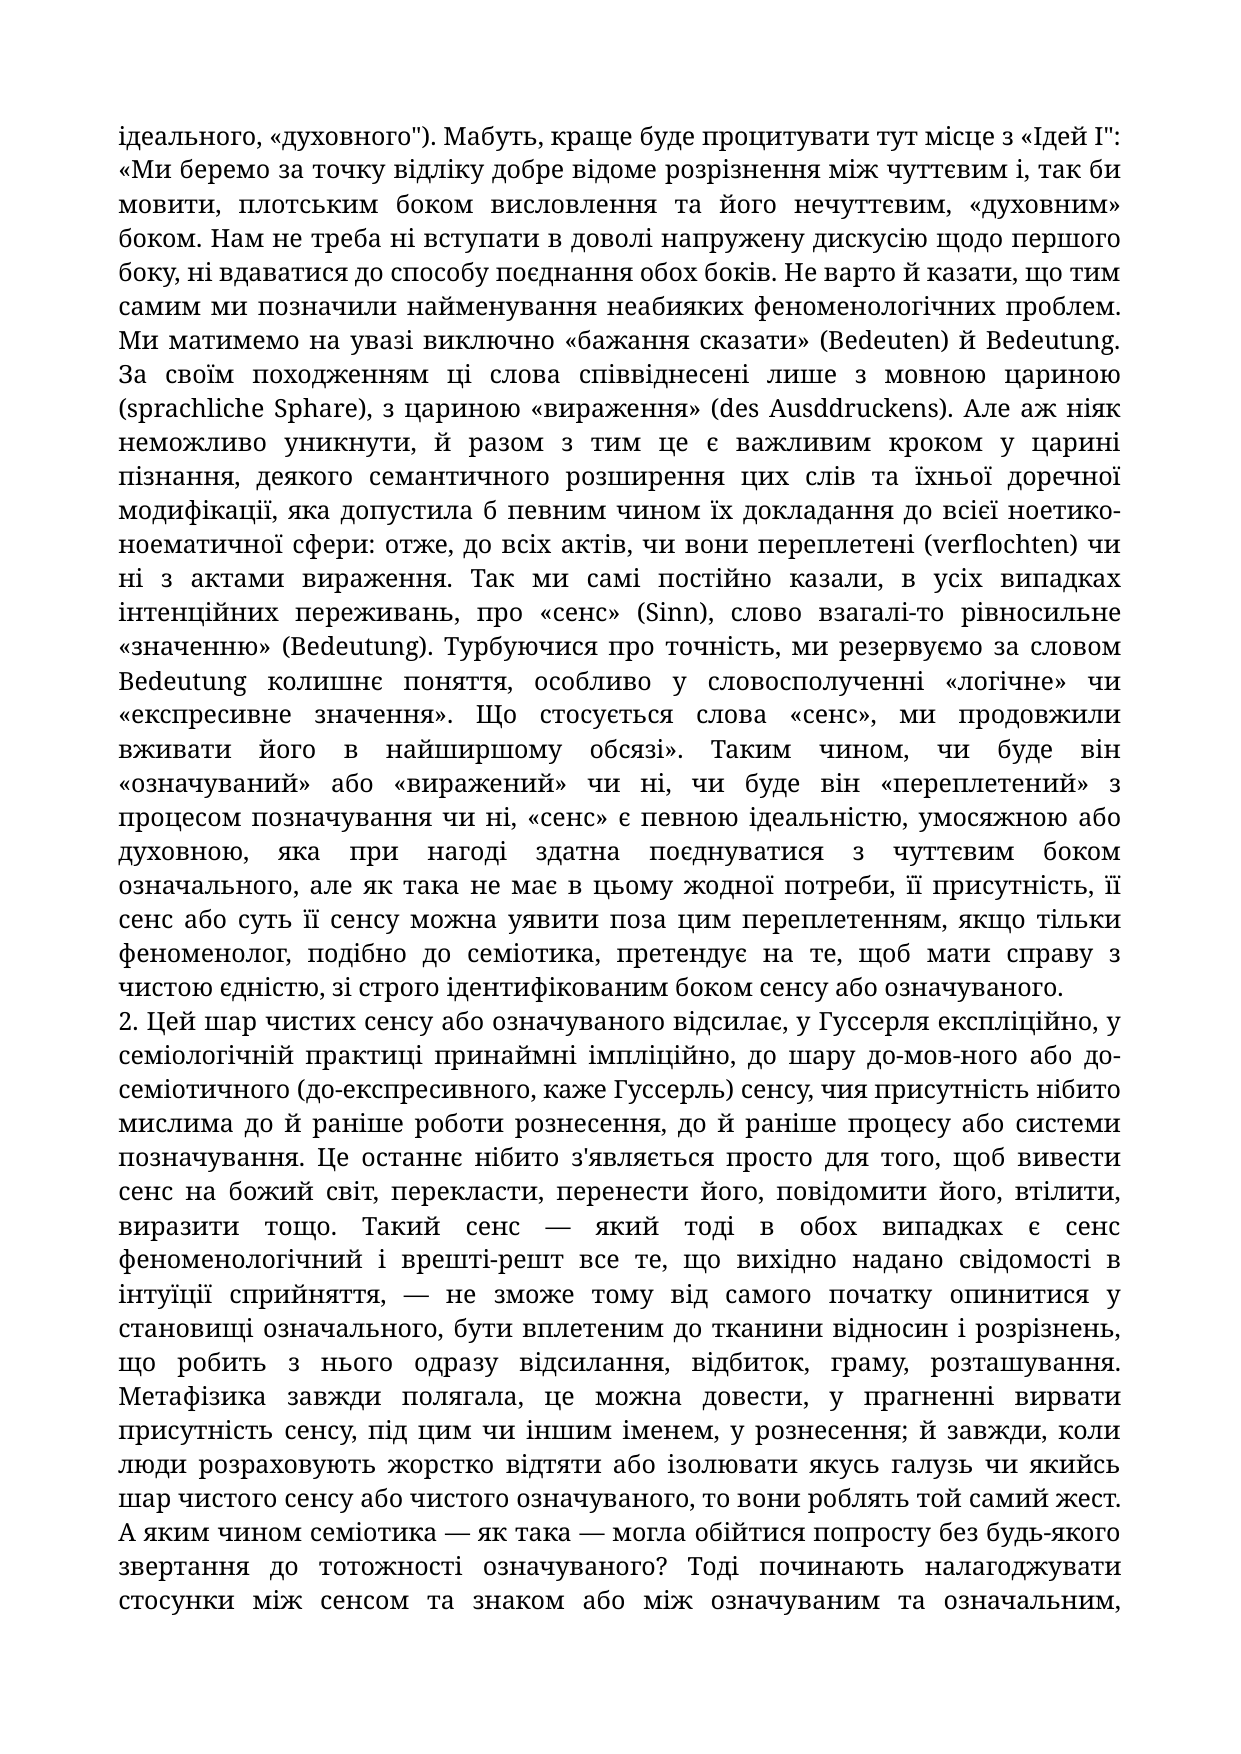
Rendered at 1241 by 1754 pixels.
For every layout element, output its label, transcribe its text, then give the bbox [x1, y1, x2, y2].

text ідеального, «духовного"). Мабуть, краще буде процитувати тут місце з «Ідей І": «Ми беремо за точку відліку добре відоме розрізнення між чуттєвим і, так би мовити, плотським боком висловлення та його нечуттєвим, «духовним» боком. Нам не треба ні вступати в доволі напружену дискусію щодо першого боку, ні вдаватися до способу поєднання обох боків. Не варто й казати, що тим самим ми позначили найменування неабияких феноменологічних проблем. Ми матимемо на увазі виключно «бажання сказати» (Bedeuten) й Веdeutung. За своїм походженням ці слова співвіднесені лише з мовною цариною (sprachliche Sphare), з цариною «вираження» (des Ausddruckens). Але аж ніяк неможливо уникнути, й разом з тим це є важливим кроком у царині пізнання, деякого семантичного розширення цих слів та їхньої доречної модифікації, яка допустила б певним чином їх докладання до всієї ноетико-ноематичної сфери: отже, до всіх актів, чи вони переплетені (verflochten) чи ні з актами вираження. Так ми самі постійно казали, в усіх випадках інтенційних переживань, про «сенс» (Sinn), слово взагалі-то рівносильне «значенню» (Bedeutung). Турбуючися про точність, ми резервуємо за словом Bedeutung колишнє поняття, особливо у словосполученні «логічне» чи «експресивне значення». Що стосується слова «сенс», ми продовжили вживати його в найширшому обсязі». Таким чином, чи буде він «означуваний» або «виражений» чи ні, чи буде він «переплетений» з процесом позначування чи ні, «сенс» є певною ідеальністю, умосяжною або духовною, яка при нагоді здатна поєднуватися з чуттєвим боком означального, але як така не має в цьому жодної потреби, її присутність, її сенс або суть її сенсу можна уявити поза цим переплетенням, якщо тільки феноменолог, подібно до семіотика, претендує на те, щоб мати справу з чистою єдністю, зі строго ідентифікованим боком сенсу або означуваного. [118, 118, 1122, 1004]
text 2. Цей шар чистих сенсу або означуваного відсилає, у Гуссерля експліційно, у семіологічній практиці принаймні імпліційно, до шару до-мов-ного або до-семіотичного (до-експресивного, каже Гуссерль) сенсу, чия присутність нібито мислима до й раніше роботи рознесення, до й раніше процесу або системи позначування. Це останнє нібито з'являється просто для того, щоб вивести сенс на божий світ, перекласти, перенести його, повідомити його, втілити, виразити тощо. Такий сенс — який тоді в обох випадках є сенс феноменологічний і врешті-решт все те, що вихідно надано свідомості в інтуїції сприйняття, — не зможе тому від самого початку опинитися у становищі означального, бути вплетеним до тканини відносин і розрізнень, що робить з нього одразу відсилання, відбиток, граму, розташування. Метафізика завжди полягала, це можна довести, у прагненні вирвати присутність сенсу, під цим чи іншим іменем, у рознесення; й завжди, коли люди розраховують жорстко відтяти або ізолювати якусь галузь чи якийсь шар чистого сенсу або чистого означуваного, то вони роблять той самий жест. А яким чином семіотика — як така — могла обійтися попросту без будь-якого звертання до тотожності означуваного? Тоді починають налагоджувати стосунки між сенсом та знаком або між означуваним та означальним, [118, 1004, 1122, 1617]
